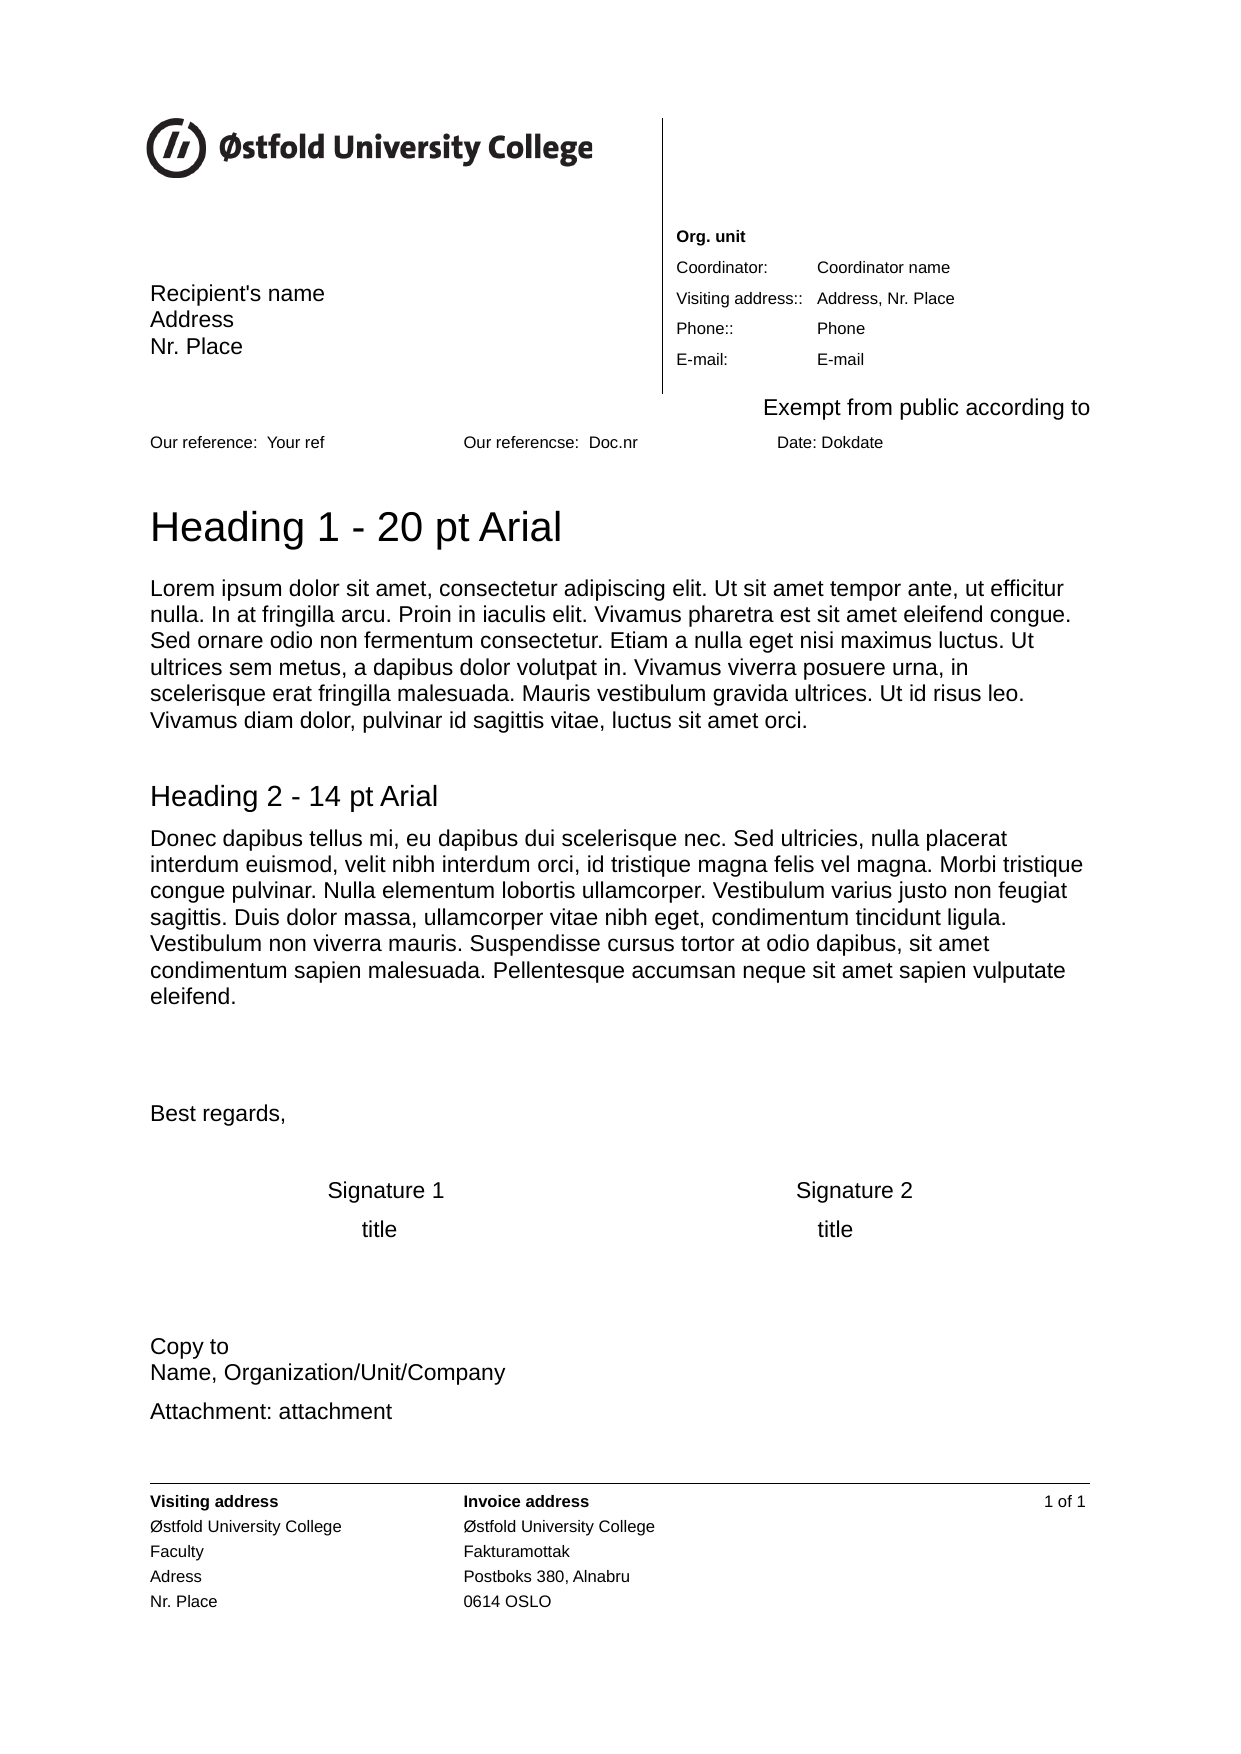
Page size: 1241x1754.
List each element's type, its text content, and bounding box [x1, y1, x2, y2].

subtitle Heading 2 - 14 pt Arial [150, 779, 1090, 812]
table_cell Address, Nr. Place [817, 283, 1090, 313]
table_header [593, 118, 662, 177]
text Attachment: attachment [150, 1398, 1090, 1424]
text Lorem ipsum dolor sit amet, consectetur adipiscing elit. Ut sit amet tempor ante, ut efficitur nulla. In at fringilla arcu. Proin in iaculis elit. Vivamus pharetra est sit amet eleifend congue. Sed ornare odio non fermentum consectetur. Etiam a nulla eget nisi maximus luctus. Ut ultrices sem metus, a dapibus dolor volutpat in. Vivamus viverra posuere urna, in scelerisque erat fringilla malesuada. Mauris vestibulum gravida ultrices. Ut id risus leo. Vivamus diam dolor, pulvinar id sagittis vitae, luctus sit amet orci. [150, 575, 1090, 733]
text Best regards, [150, 1099, 1090, 1126]
picture [146, 118, 593, 178]
text Copy to Name, Organization/Unit/Company [150, 1333, 1090, 1385]
table_cell Coordinator name [817, 252, 1090, 283]
table_cell Visiting address:: [676, 283, 817, 313]
table_cell Org. unit [676, 222, 1090, 252]
table_header Our referencse: Doc.nr [463, 433, 777, 452]
table_cell Recipient's name Address Nr. Place [150, 222, 662, 394]
table_cell E-mail: [676, 344, 817, 394]
table_cell Coordinator: [676, 252, 817, 283]
text Signature 1 Signature 2 [150, 1177, 1090, 1203]
table_header [663, 118, 676, 394]
subtitle Heading 1 - 20 pt Arial [150, 502, 1090, 550]
table_cell Phone:: [676, 314, 817, 344]
table_header [150, 178, 662, 222]
text Donec dapibus tellus mi, eu dapibus dui scelerisque nec. Sed ultricies, nulla placerat interdum euismod, velit nibh interdum orci, id tristique magna felis vel magna. Morbi tristique congue pulvinar. Nulla elementum lobortis ullamcorper. Vestibulum varius justo non feugiat sagittis. Duis dolor massa, ullamcorper vitae nibh eget, condimentum tincidunt ligula. Vestibulum non viverra mauris. Suspendisse cursus tortor at odio dapibus, sit amet condimentum sapien malesuada. Pellentesque accumsan neque sit amet sapien vulputate eleifend. [150, 825, 1090, 1009]
table_header Date: Dokdate [777, 433, 1090, 452]
text Exempt from public according to [150, 394, 1090, 420]
table_cell Phone [817, 314, 1090, 344]
table_header [676, 118, 1090, 222]
table_header Our reference: Your ref [150, 433, 463, 452]
table_cell E-mail [817, 344, 1090, 394]
text title title [150, 1216, 1090, 1242]
